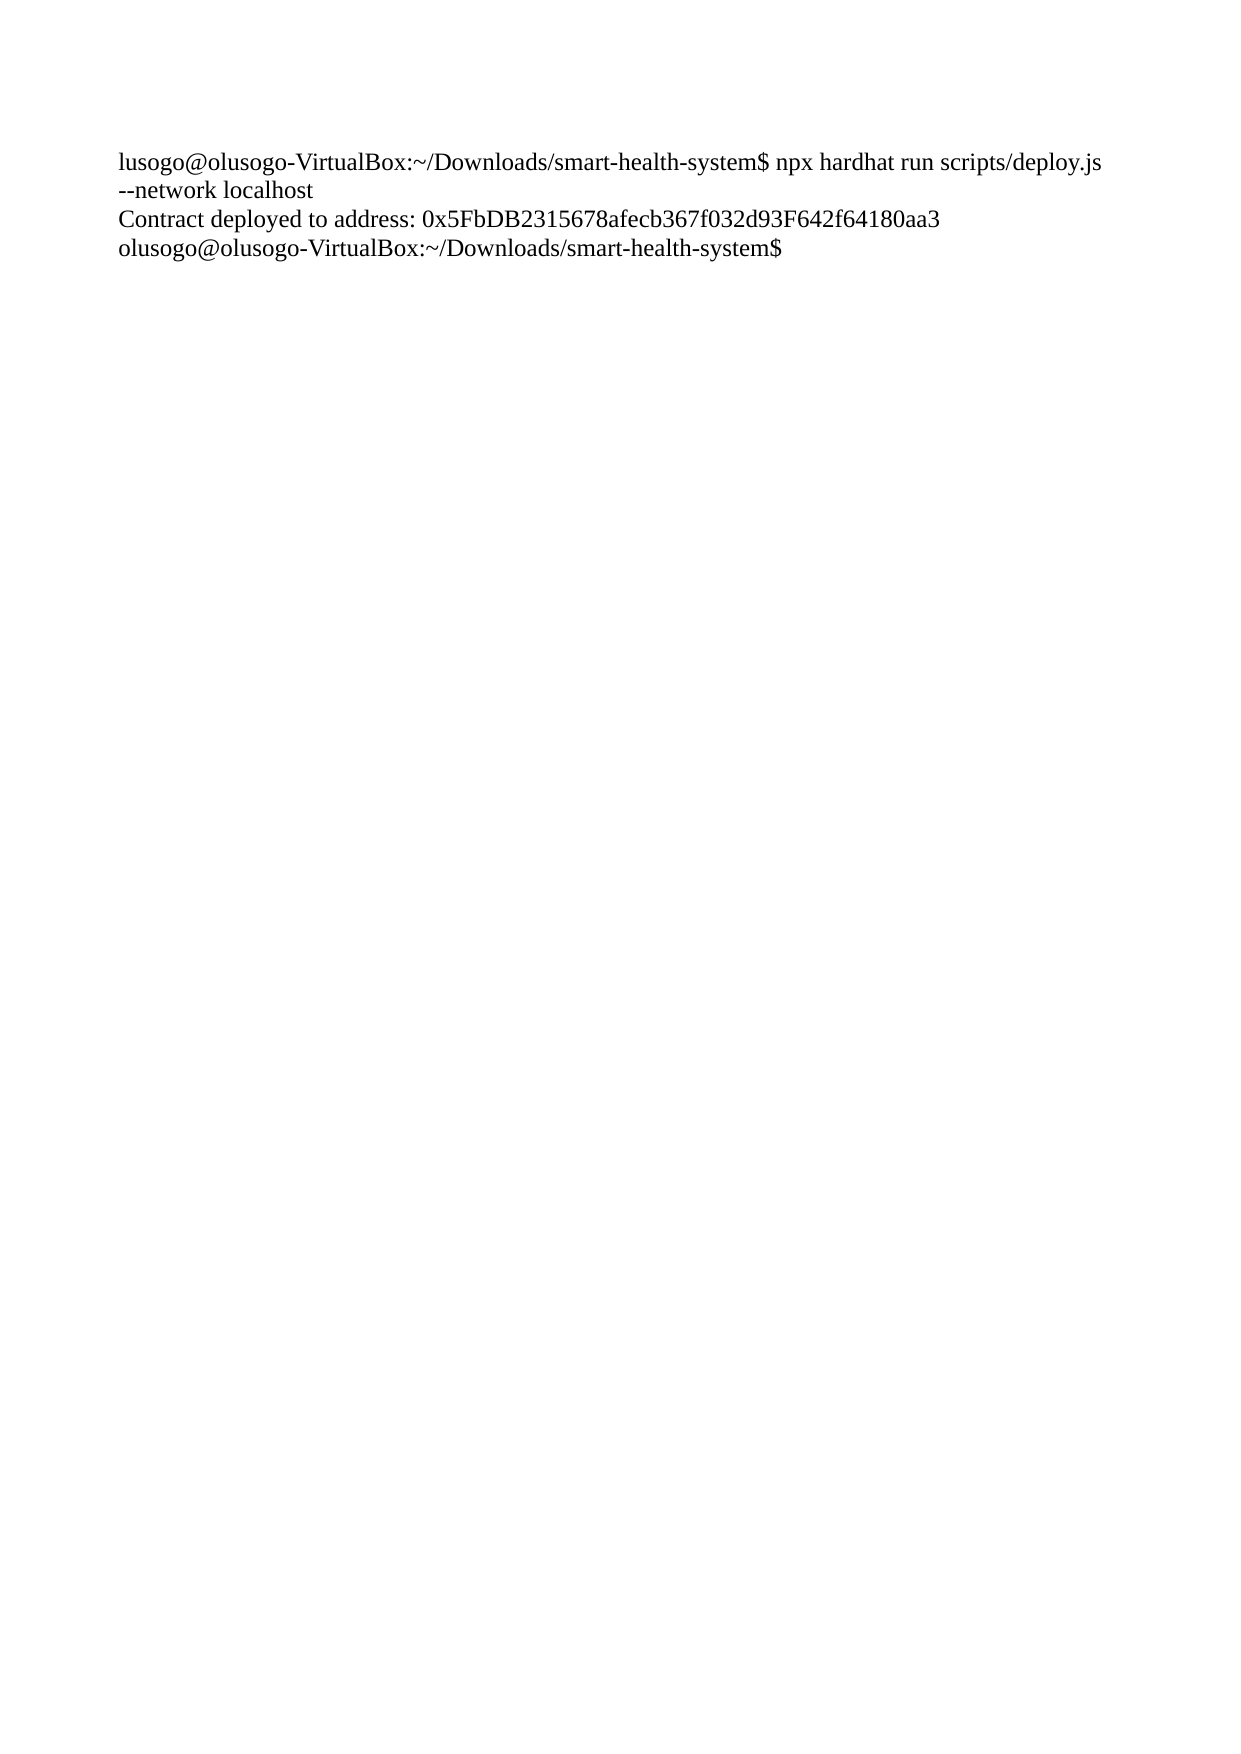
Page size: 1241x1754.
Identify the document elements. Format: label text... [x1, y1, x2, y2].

text olusogo@olusogo-VirtualBox:~/Downloads/smart-health-system$ [118, 233, 1122, 262]
text lusogo@olusogo-VirtualBox:~/Downloads/smart-health-system$ npx hardhat run scripts/deploy.js --network localhost [118, 147, 1122, 204]
text Contract deployed to address: 0x5FbDB2315678afecb367f032d93F642f64180aa3 [118, 204, 1122, 233]
